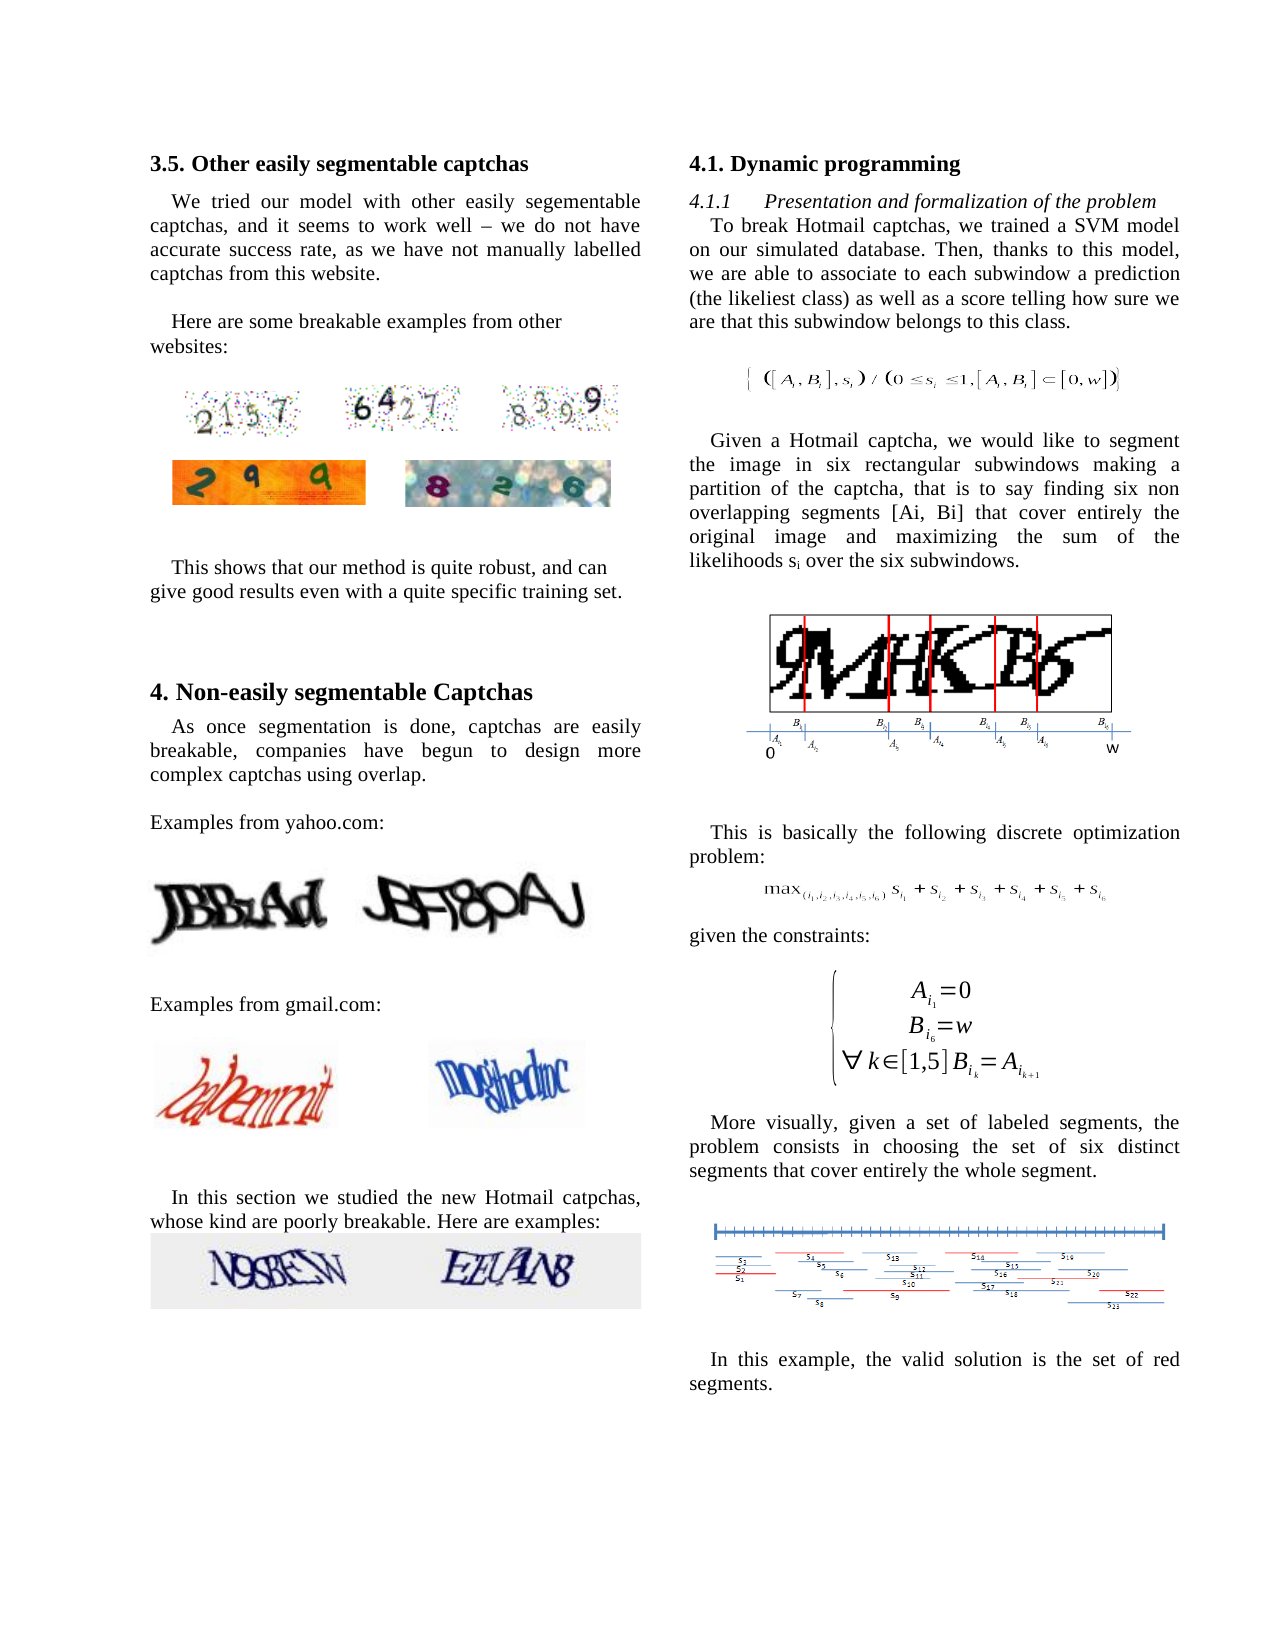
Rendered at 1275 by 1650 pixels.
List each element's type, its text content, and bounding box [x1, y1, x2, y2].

text We tried our model with other easily segementable captchas, and it seems to work well – we do not have accurate success rate, as we have not manually labelled captchas from this website. [150, 189, 642, 285]
picture [185, 391, 301, 437]
picture [428, 1038, 586, 1137]
picture [405, 460, 611, 507]
text In this example, the valid solution is the set of red segments. [689, 1347, 1181, 1395]
text Examples from yahoo.com: [150, 810, 642, 834]
subtitle Non-easily segmentable Captchas [150, 676, 642, 705]
text Here are some breakable examples from other websites: [150, 309, 642, 357]
text This is basically the following discrete optimization problem: [689, 820, 1181, 868]
text More visually, given a set of labeled segments, the problem consists in choosing the set of six distinct segments that cover entirely the whole segment. [689, 1110, 1181, 1182]
picture [145, 843, 328, 969]
text given the constraints: [689, 923, 1181, 947]
subtitle Dynamic programming [689, 150, 1181, 177]
picture [355, 837, 606, 963]
picture [172, 460, 366, 505]
text Given a Hotmail captcha, we would like to segment the image in six rectangular subwindows making a partition of the captcha, that is to say finding six non overlapping segments [Ai, Bi] that cover entirely the original image and maximizing the sum of the likelihoods si over the six subwindows. [689, 427, 1181, 572]
picture [153, 1037, 339, 1137]
picture [150, 1233, 642, 1309]
text This shows that our method is quite robust, and can give good results even with a quite specific training set. [150, 555, 642, 603]
text Examples from gmail.com: [150, 992, 642, 1016]
text As once segmentation is done, captchas are easily breakable, companies have begun to design more complex captchas using overlap. [150, 714, 642, 786]
picture [737, 605, 1133, 763]
subtitle Other easily segmentable captchas [150, 150, 642, 177]
picture [344, 385, 461, 431]
text To break Hotmail captchas, we trained a SVM model on our simulated database. Then, thanks to this model, we are able to associate to each subwindow a prediction (the likeliest class) as well as a score telling how sure we are that this subwindow belongs to this class. [689, 213, 1181, 333]
subtitle Presentation and formalization of the problem [689, 189, 1181, 213]
picture [502, 385, 618, 431]
picture [705, 1215, 1175, 1314]
text In this section we studied the new Hotmail catpchas, whose kind are poorly breakable. Here are examples: [150, 1185, 642, 1233]
